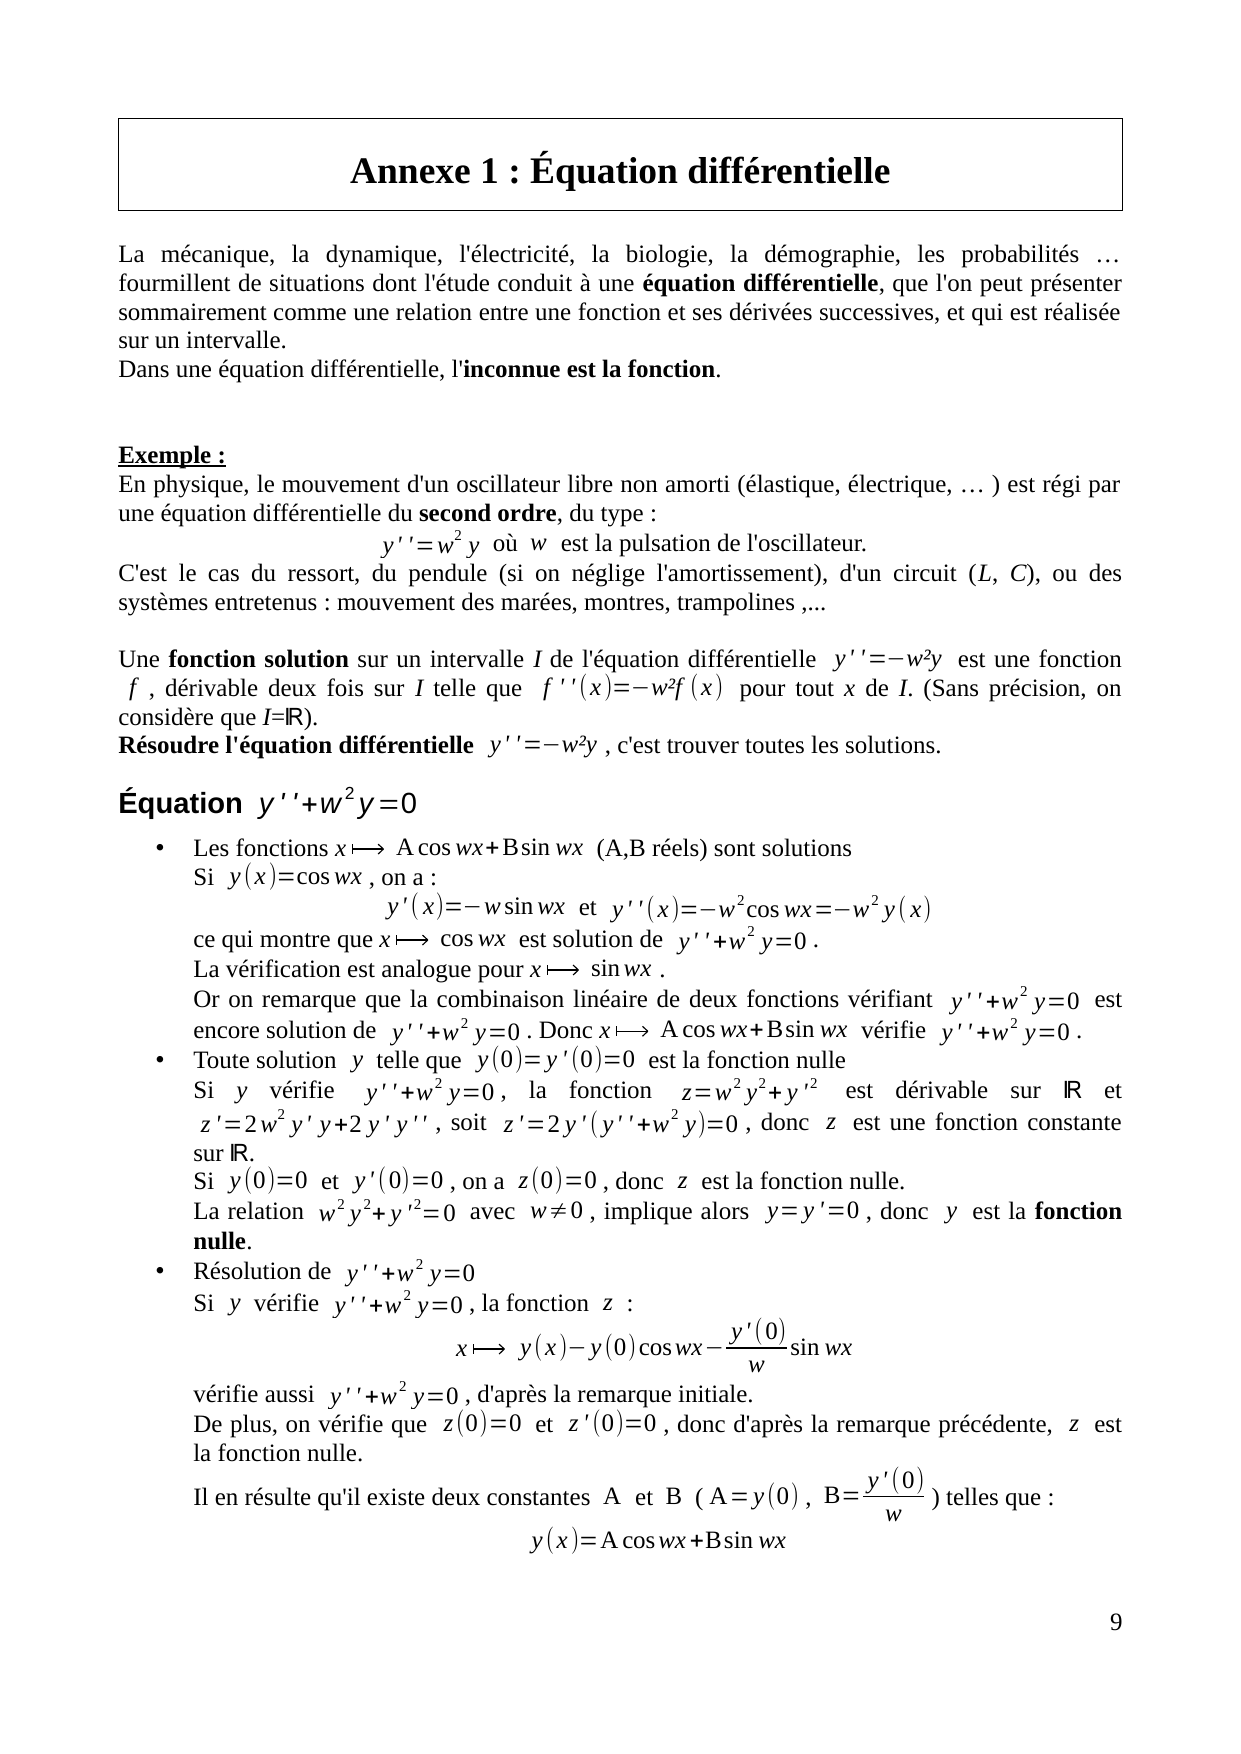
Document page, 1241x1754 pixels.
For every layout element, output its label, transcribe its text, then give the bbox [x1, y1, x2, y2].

list De plus, on vérifie que et , donc d'après la remarque précédente, est la fonction nulle. [156, 1409, 1122, 1466]
text Une fonction solution sur un intervalle I de l'équation différentielle est une fonction , dérivable deux fois sur I telle que pour tout x de I. (Sans précision, on considère que I=ℝ). [118, 644, 1122, 730]
text La mécanique, la dynamique, l'électricité, la biologie, la démographie, les probabilités … fourmillent de situations dont l'étude conduit à une équation différentielle, que l'on peut présenter sommairement comme une relation entre une fonction et ses dérivées successives, et qui est réalisée sur un intervalle. [118, 239, 1122, 354]
list vérifie aussi , d'après la remarque initiale. [156, 1378, 1122, 1409]
text Résoudre l'équation différentielle , c'est trouver toutes les solutions. [118, 730, 1122, 759]
list Il en résulte qu'il existe deux constantes et (, ) telles que : [156, 1466, 1122, 1526]
list Or on remarque que la combinaison linéaire de deux fonctions vérifiant est encore solution de . Donc x vérifie . [156, 983, 1122, 1045]
text Exemple : [118, 440, 1122, 469]
list Les fonctions x (A,B réels) sont solutions [156, 833, 1122, 862]
subtitle Équation [118, 784, 1122, 821]
table_header Annexe 1 : Équation différentielle [119, 119, 1122, 210]
text Dans une équation différentielle, l'inconnue est la fonction. [118, 354, 1122, 383]
list Si y vérifie , la fonction est dérivable sur ℝ et , soit , donc est une fonction constante sur ℝ. [156, 1074, 1122, 1166]
list et [156, 891, 1122, 923]
list Si , on a : [156, 862, 1122, 891]
list Résolution de [156, 1255, 1122, 1286]
text C'est le cas du ressort, du pendule (si on néglige l'amortissement), d'un circuit (L, C), ou des systèmes entretenus : mouvement des marées, montres, trampolines ,... [118, 558, 1122, 615]
list Si vérifie , la fonction : [156, 1286, 1122, 1318]
list Toute solution telle que est la fonction nulle [156, 1045, 1122, 1074]
list La vérification est analogue pour x . [156, 954, 1122, 983]
text où est la pulsation de l'oscillateur. [118, 527, 1122, 558]
list x [156, 1318, 1122, 1378]
list La relation avec , implique alors , donc est la fonction nulle. [156, 1195, 1122, 1255]
list Si et , on a , donc est la fonction nulle. [156, 1166, 1122, 1195]
list ce qui montre que x est solution de . [156, 923, 1122, 954]
text En physique, le mouvement d'un oscillateur libre non amorti (élastique, électrique, … ) est régi par une équation différentielle du second ordre, du type : [118, 469, 1122, 527]
